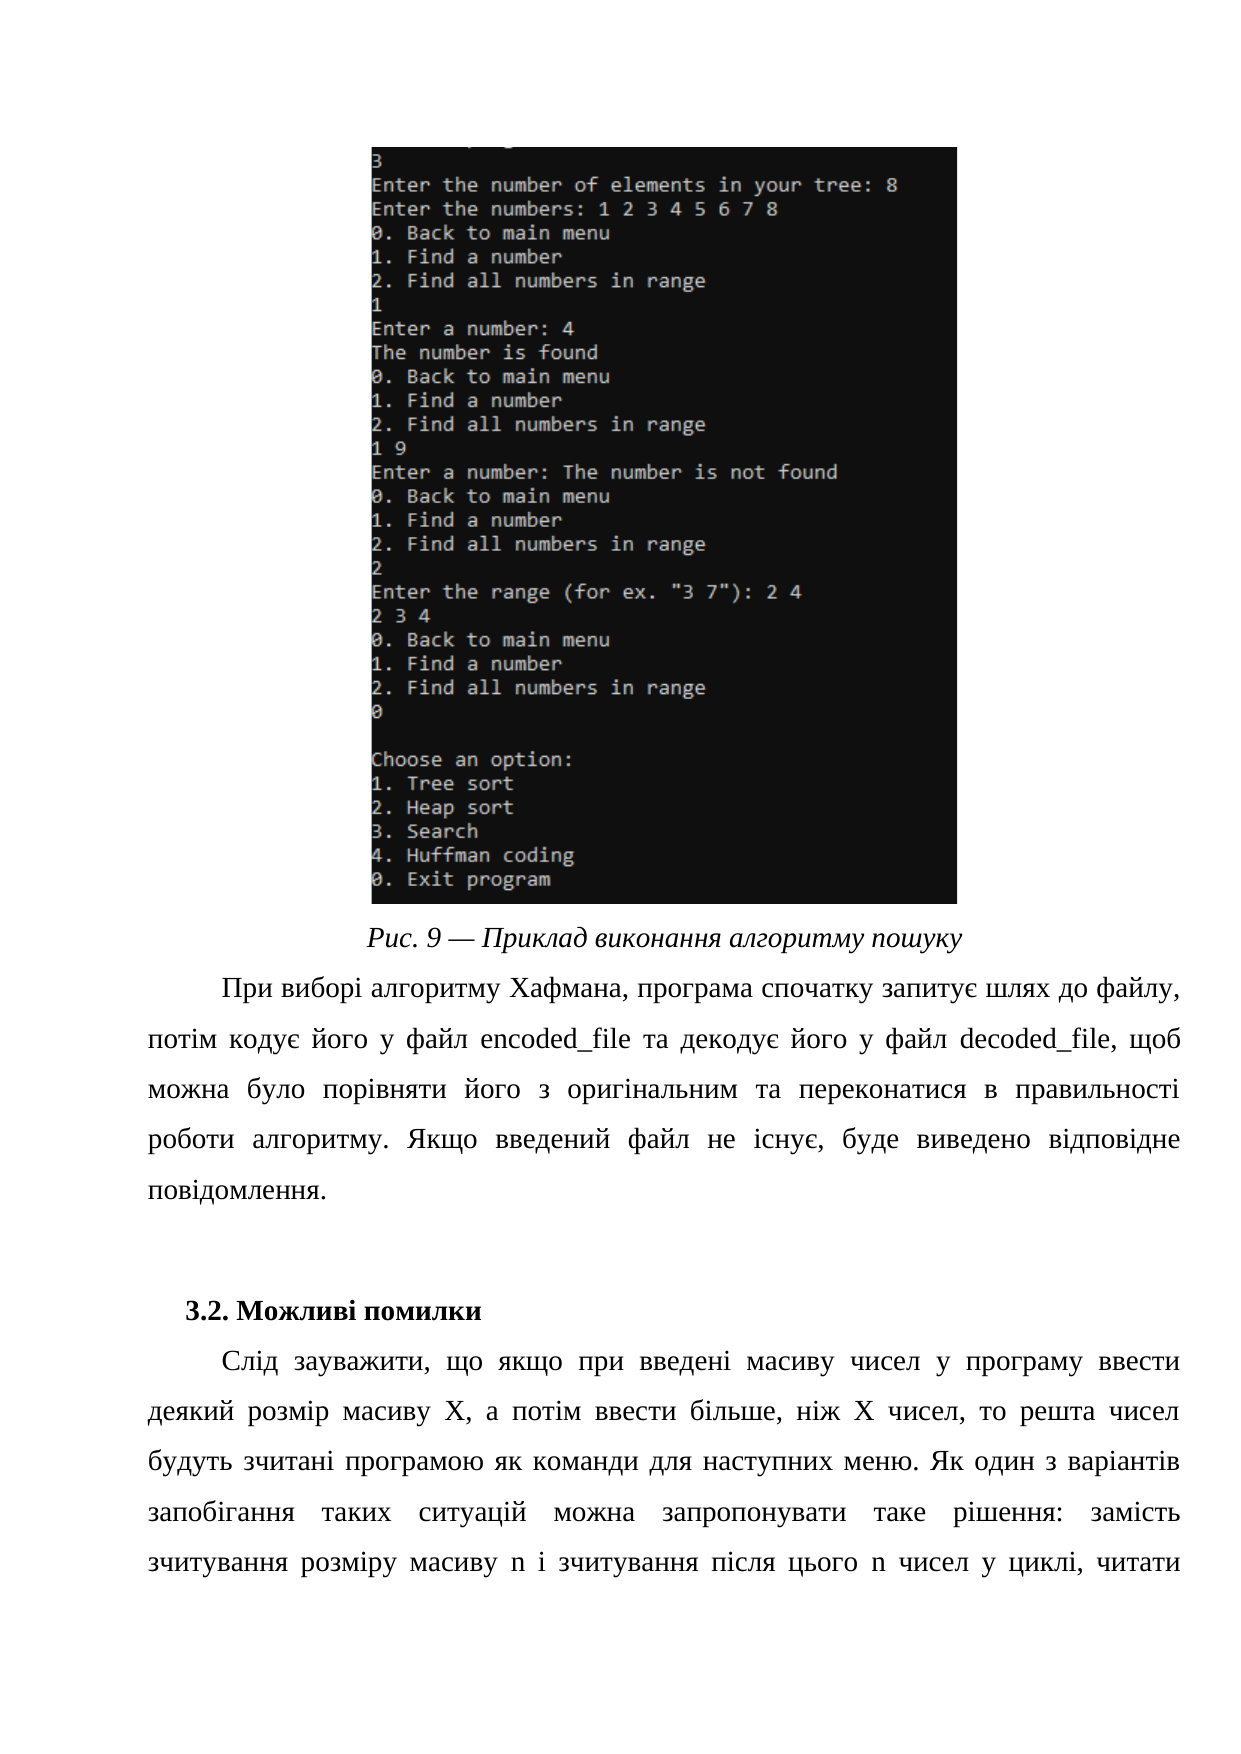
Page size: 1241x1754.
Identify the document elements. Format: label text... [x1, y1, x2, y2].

text Слід зауважити, що якщо при введені масиву чисел у програму ввести деякий розмір масиву Х, а потім ввести більше, ніж Х чисел, то решта чисел будуть зчитані програмою як команди для наступних меню. Як один з варіантів запобігання таких ситуацій можна запропонувати таке рішення: замість зчитування розміру масиву n і зчитування після цього n чисел у циклі, читати [148, 1343, 1181, 1577]
picture [371, 147, 958, 904]
text При виборі алгоритму Хафмана, програма спочатку запитує шлях до файлу, потім кодує його у файл encoded_file та декодує його у файл decoded_file, щоб можна було порівняти його з оригінальним та переконатися в правильності роботи алгоритму. Якщо введений файл не існує, буде виведено відповідне повідомлення. [148, 971, 1181, 1205]
subtitle 3.2. Можливі помилки [185, 1293, 1181, 1327]
text Рис. 9 — Приклад виконання алгоритму пошуку [148, 148, 1181, 954]
